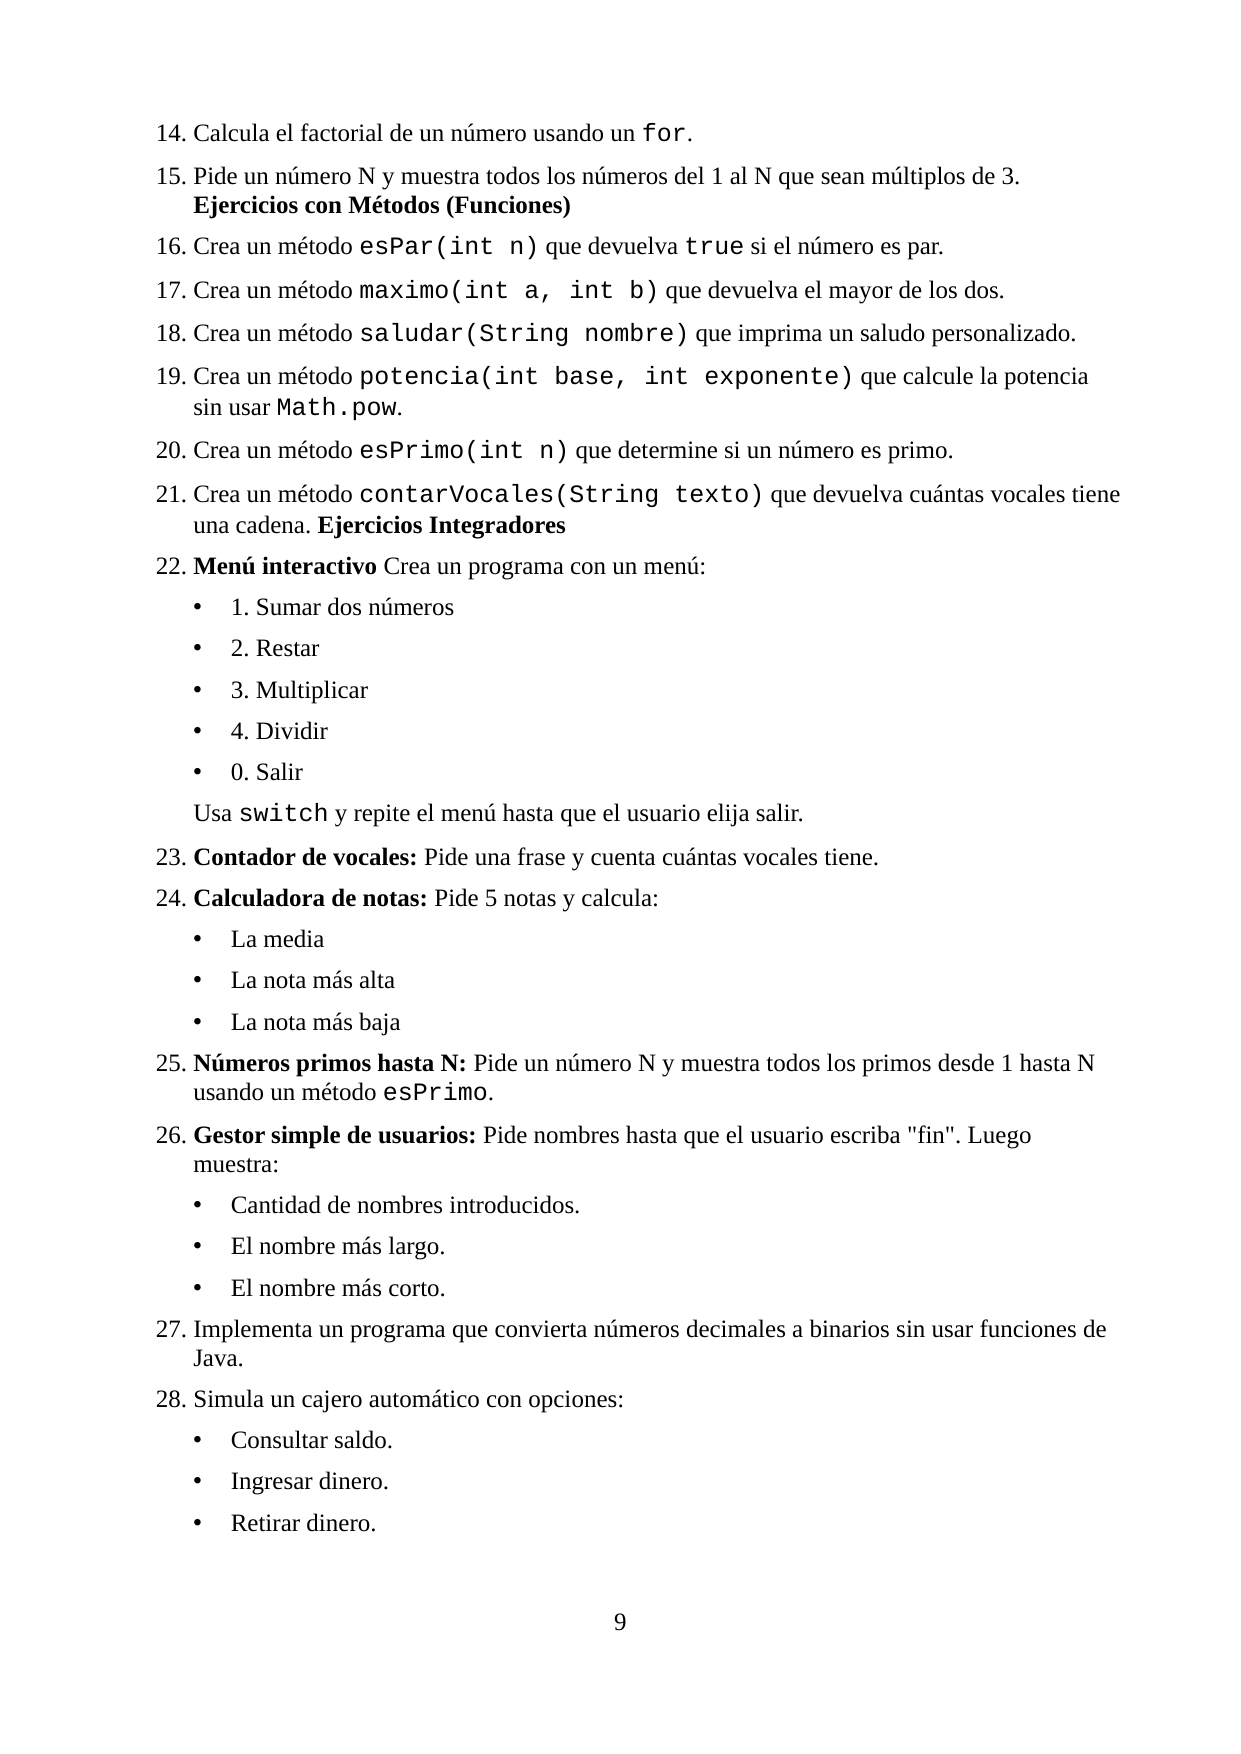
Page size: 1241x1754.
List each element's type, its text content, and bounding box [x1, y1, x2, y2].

list Consultar saldo. [193, 1425, 1122, 1454]
list Gestor simple de usuarios: Pide nombres hasta que el usuario escriba "fin". Luego muestra: [156, 1120, 1122, 1178]
list El nombre más corto. [193, 1273, 1122, 1301]
list Números primos hasta N: Pide un número N y muestra todos los primos desde 1 hasta N usando un método esPrimo. [156, 1048, 1122, 1108]
list 0. Salir [193, 757, 1122, 786]
list La nota más baja [193, 1007, 1122, 1036]
list Contador de vocales: Pide una frase y cuenta cuántas vocales tiene. [156, 842, 1122, 871]
list Crea un método contarVocales(String texto) que devuelva cuántas vocales tiene una cadena. Ejercicios Integradores [156, 479, 1122, 538]
list Calculadora de notas: Pide 5 notas y calcula: [156, 883, 1122, 912]
list Crea un método maximo(int a, int b) que devuelva el mayor de los dos. [156, 275, 1122, 306]
list 4. Dividir [193, 716, 1122, 745]
list Pide un número N y muestra todos los números del 1 al N que sean múltiplos de 3. Ejercicios con Métodos (Funciones) [156, 161, 1122, 219]
list Retirar dinero. [193, 1508, 1122, 1536]
list Usa switch y repite el menú hasta que el usuario elija salir. [156, 798, 1122, 829]
list Ingresar dinero. [193, 1466, 1122, 1495]
list Menú interactivo Crea un programa con un menú: [156, 551, 1122, 580]
list 2. Restar [193, 633, 1122, 662]
list La nota más alta [193, 966, 1122, 994]
list Calcula el factorial de un número usando un for. [156, 118, 1122, 149]
list 3. Multiplicar [193, 675, 1122, 703]
list La media [193, 924, 1122, 953]
list Cantidad de nombres introducidos. [193, 1190, 1122, 1219]
list 1. Sumar dos números [193, 592, 1122, 621]
list Crea un método esPrimo(int n) que determine si un número es primo. [156, 436, 1122, 466]
list Implementa un programa que convierta números decimales a binarios sin usar funciones de Java. [156, 1314, 1122, 1371]
list Crea un método esPar(int n) que devuelva true si el número es par. [156, 231, 1122, 262]
list Crea un método potencia(int base, int exponente) que calcule la potencia sin usar Math.pow. [156, 361, 1122, 423]
list El nombre más largo. [193, 1231, 1122, 1260]
list Crea un método saludar(String nombre) que imprima un saludo personalizado. [156, 318, 1122, 349]
list Simula un cajero automático con opciones: [156, 1384, 1122, 1413]
